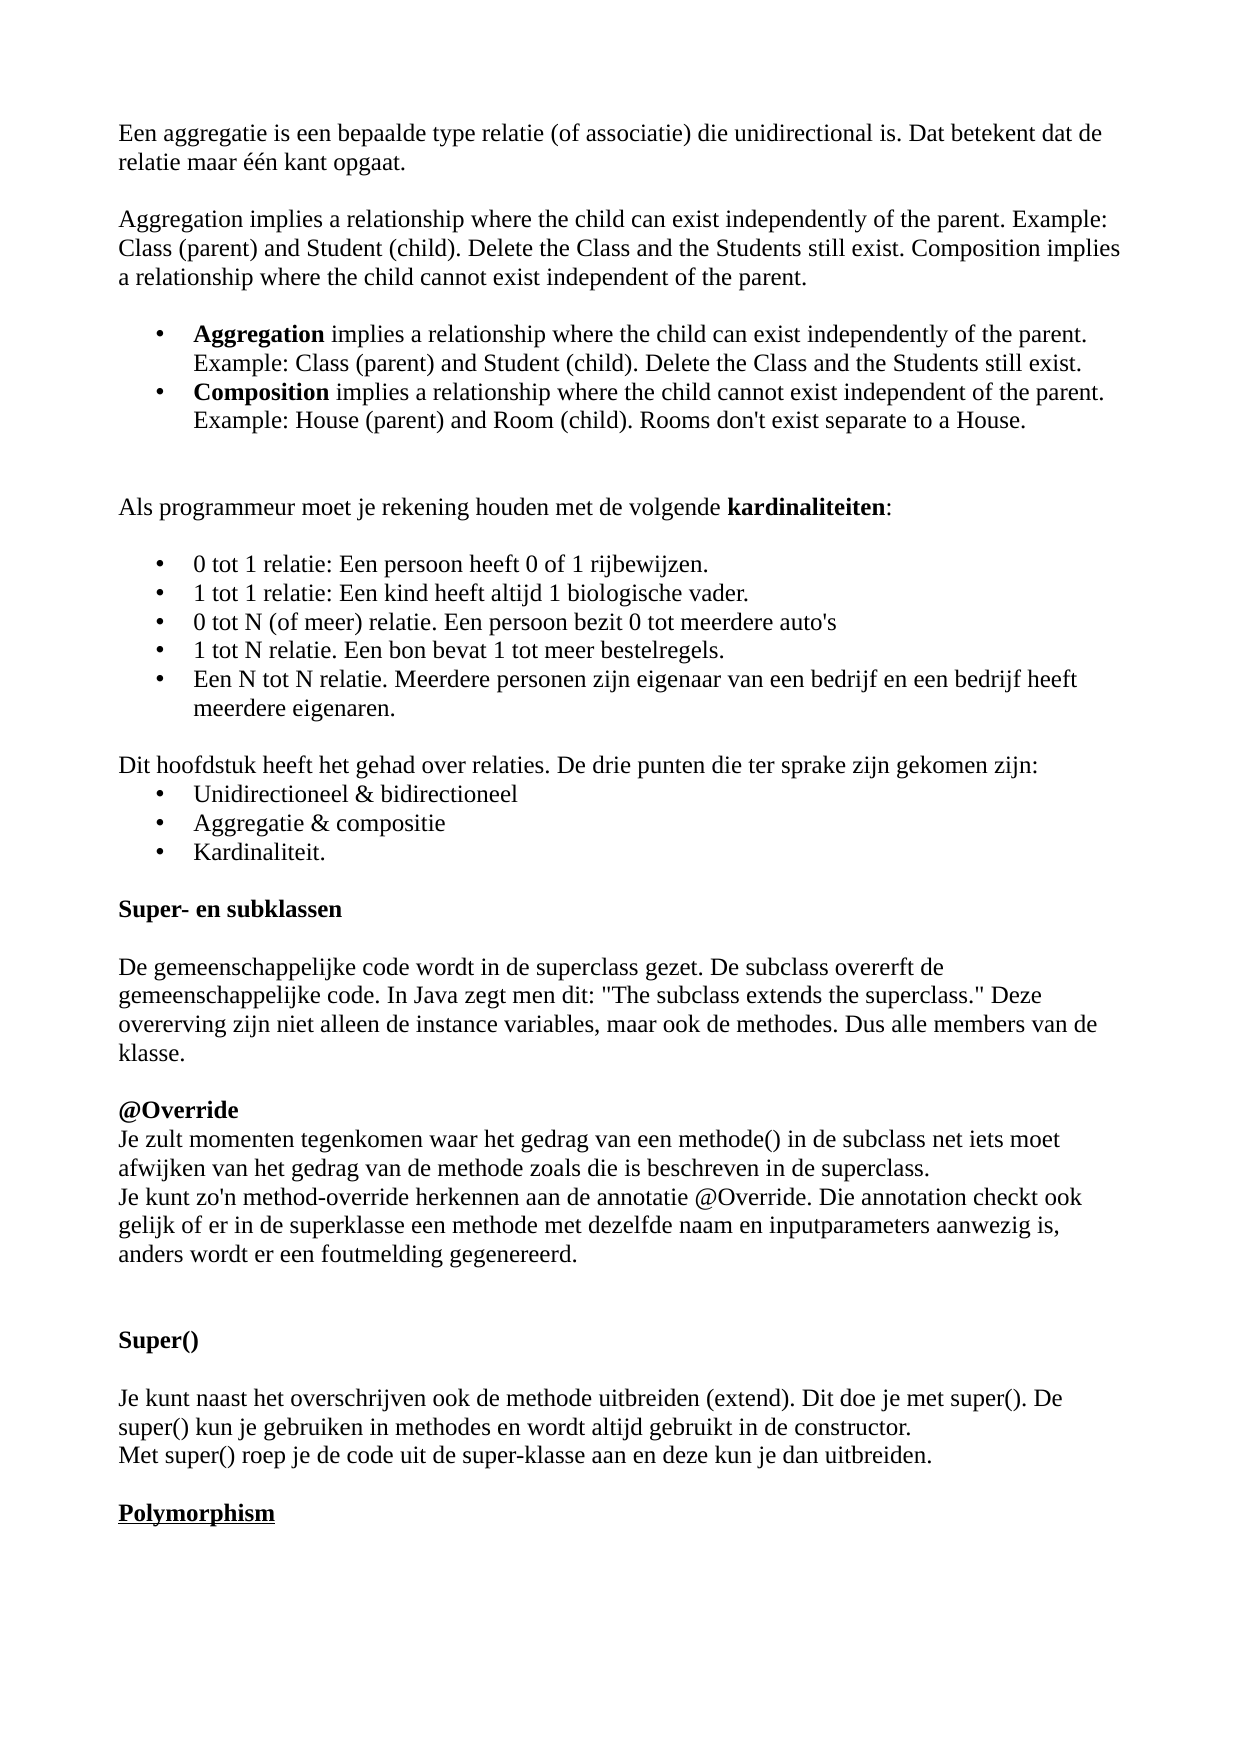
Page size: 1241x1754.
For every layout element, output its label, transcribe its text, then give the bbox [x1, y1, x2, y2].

list 1 tot N relatie. Een bon bevat 1 tot meer bestelregels. [156, 636, 1122, 664]
text Dit hoofdstuk heeft het gehad over relaties. De drie punten die ter sprake zijn gekomen zijn: [118, 751, 1122, 779]
text Een aggregatie is een bepaalde type relatie (of associatie) die unidirectional is. Dat betekent dat de relatie maar één kant opgaat. [118, 118, 1122, 176]
text Als programmeur moet je rekening houden met de volgende kardinaliteiten: [118, 492, 1122, 521]
list Unidirectioneel & bidirectioneel [156, 779, 1122, 808]
list Een N tot N relatie. Meerdere personen zijn eigenaar van een bedrijf en een bedrijf heeft meerdere eigenaren. [156, 664, 1122, 722]
text Met super() roep je de code uit de super-klasse aan en deze kun je dan uitbreiden. [118, 1441, 1122, 1469]
list 0 tot 1 relatie: Een persoon heeft 0 of 1 rijbewijzen. [156, 549, 1122, 578]
text Super- en subklassen [118, 894, 1122, 923]
text Je kunt naast het overschrijven ook de methode uitbreiden (extend). Dit doe je met super(). De super() kun je gebruiken in methodes en wordt altijd gebruikt in de constructor. [118, 1383, 1122, 1441]
list 0 tot N (of meer) relatie. Een persoon bezit 0 tot meerdere auto's [156, 607, 1122, 636]
text Je zult momenten tegenkomen waar het gedrag van een methode() in de subclass net iets moet afwijken van het gedrag van de methode zoals die is beschreven in de superclass. [118, 1124, 1122, 1182]
text Je kunt zo'n method-override herkennen aan de annotatie @Override. Die annotation checkt ook gelijk of er in de superklasse een methode met dezelfde naam en inputparameters aanwezig is, anders wordt er een foutmelding gegenereerd. [118, 1182, 1122, 1268]
list Aggregatie & compositie [156, 808, 1122, 837]
list Composition implies a relationship where the child cannot exist independent of the parent. Example: House (parent) and Room (child). Rooms don't exist separate to a House. [156, 377, 1122, 434]
list 1 tot 1 relatie: Een kind heeft altijd 1 biologische vader. [156, 578, 1122, 607]
text Aggregation implies a relationship where the child can exist independently of the parent. Example: Class (parent) and Student (child). Delete the Class and the Students still exist. Composition implies a relationship where the child cannot exist independent of the parent. [118, 204, 1122, 291]
text Polymorphism [118, 1498, 1122, 1527]
list Kardinaliteit. [156, 837, 1122, 866]
list Aggregation implies a relationship where the child can exist independently of the parent. Example: Class (parent) and Student (child). Delete the Class and the Students still exist. [156, 319, 1122, 377]
text @Override [118, 1096, 1122, 1124]
text Super() [118, 1326, 1122, 1354]
text De gemeenschappelijke code wordt in de superclass gezet. De subclass overerft de gemeenschappelijke code. In Java zegt men dit: "The subclass extends the superclass." Deze overerving zijn niet alleen de instance variables, maar ook de methodes. Dus alle members van de klasse. [118, 952, 1122, 1067]
